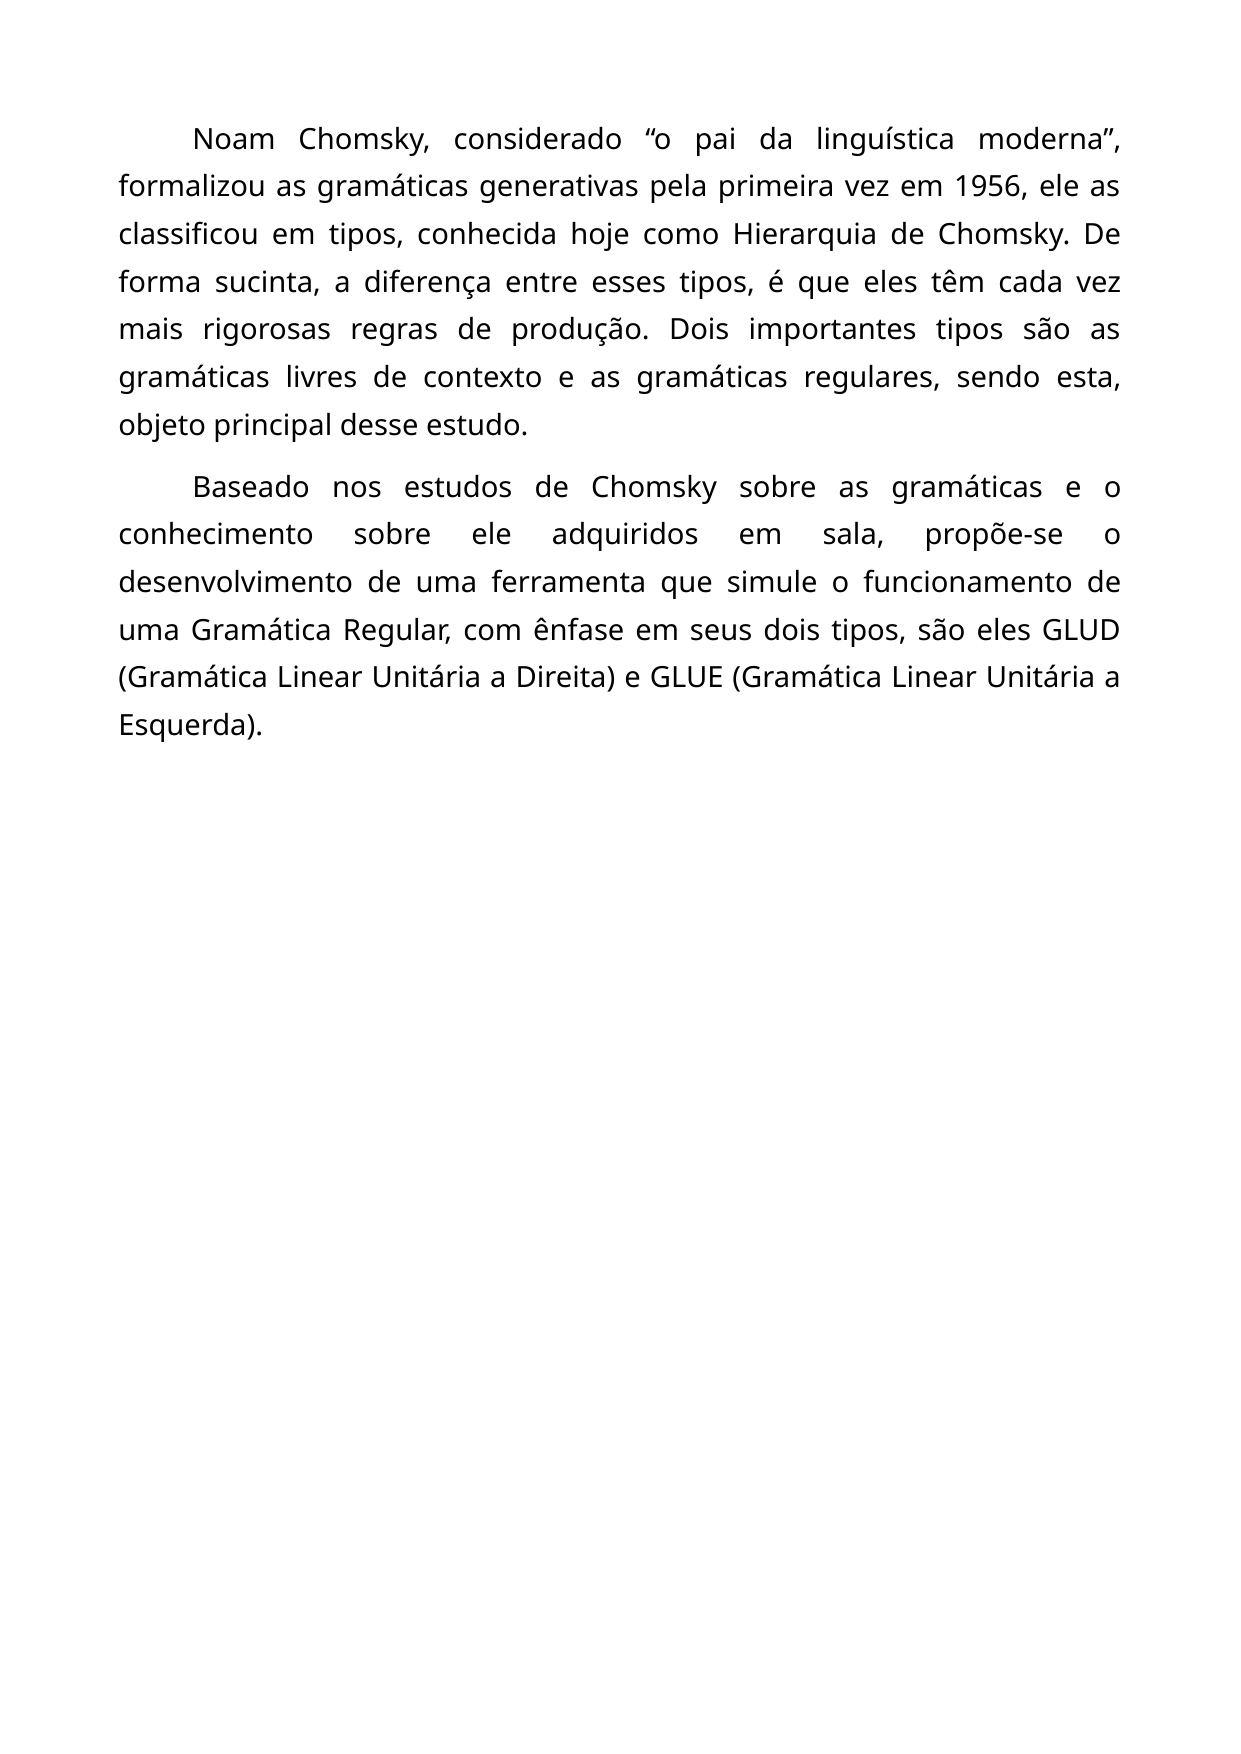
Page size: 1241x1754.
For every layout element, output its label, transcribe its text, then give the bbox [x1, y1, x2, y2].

text Noam Chomsky, considerado “o pai da linguística moderna”, formalizou as gramáticas generativas pela primeira vez em 1956, ele as classificou em tipos, conhecida hoje como Hierarquia de Chomsky. De forma sucinta, a diferença entre esses tipos, é que eles têm cada vez mais rigorosas regras de produção. Dois importantes tipos são as gramáticas livres de contexto e as gramáticas regulares, sendo esta, objeto principal desse estudo. [118, 118, 1122, 443]
text Baseado nos estudos de Chomsky sobre as gramáticas e o conhecimento sobre ele adquiridos em sala, propõe-se o desenvolvimento de uma ferramenta que simule o funcionamento de uma Gramática Regular, com ênfase em seus dois tipos, são eles GLUD (Gramática Linear Unitária a Direita) e GLUE (Gramática Linear Unitária a Esquerda). [118, 466, 1122, 744]
